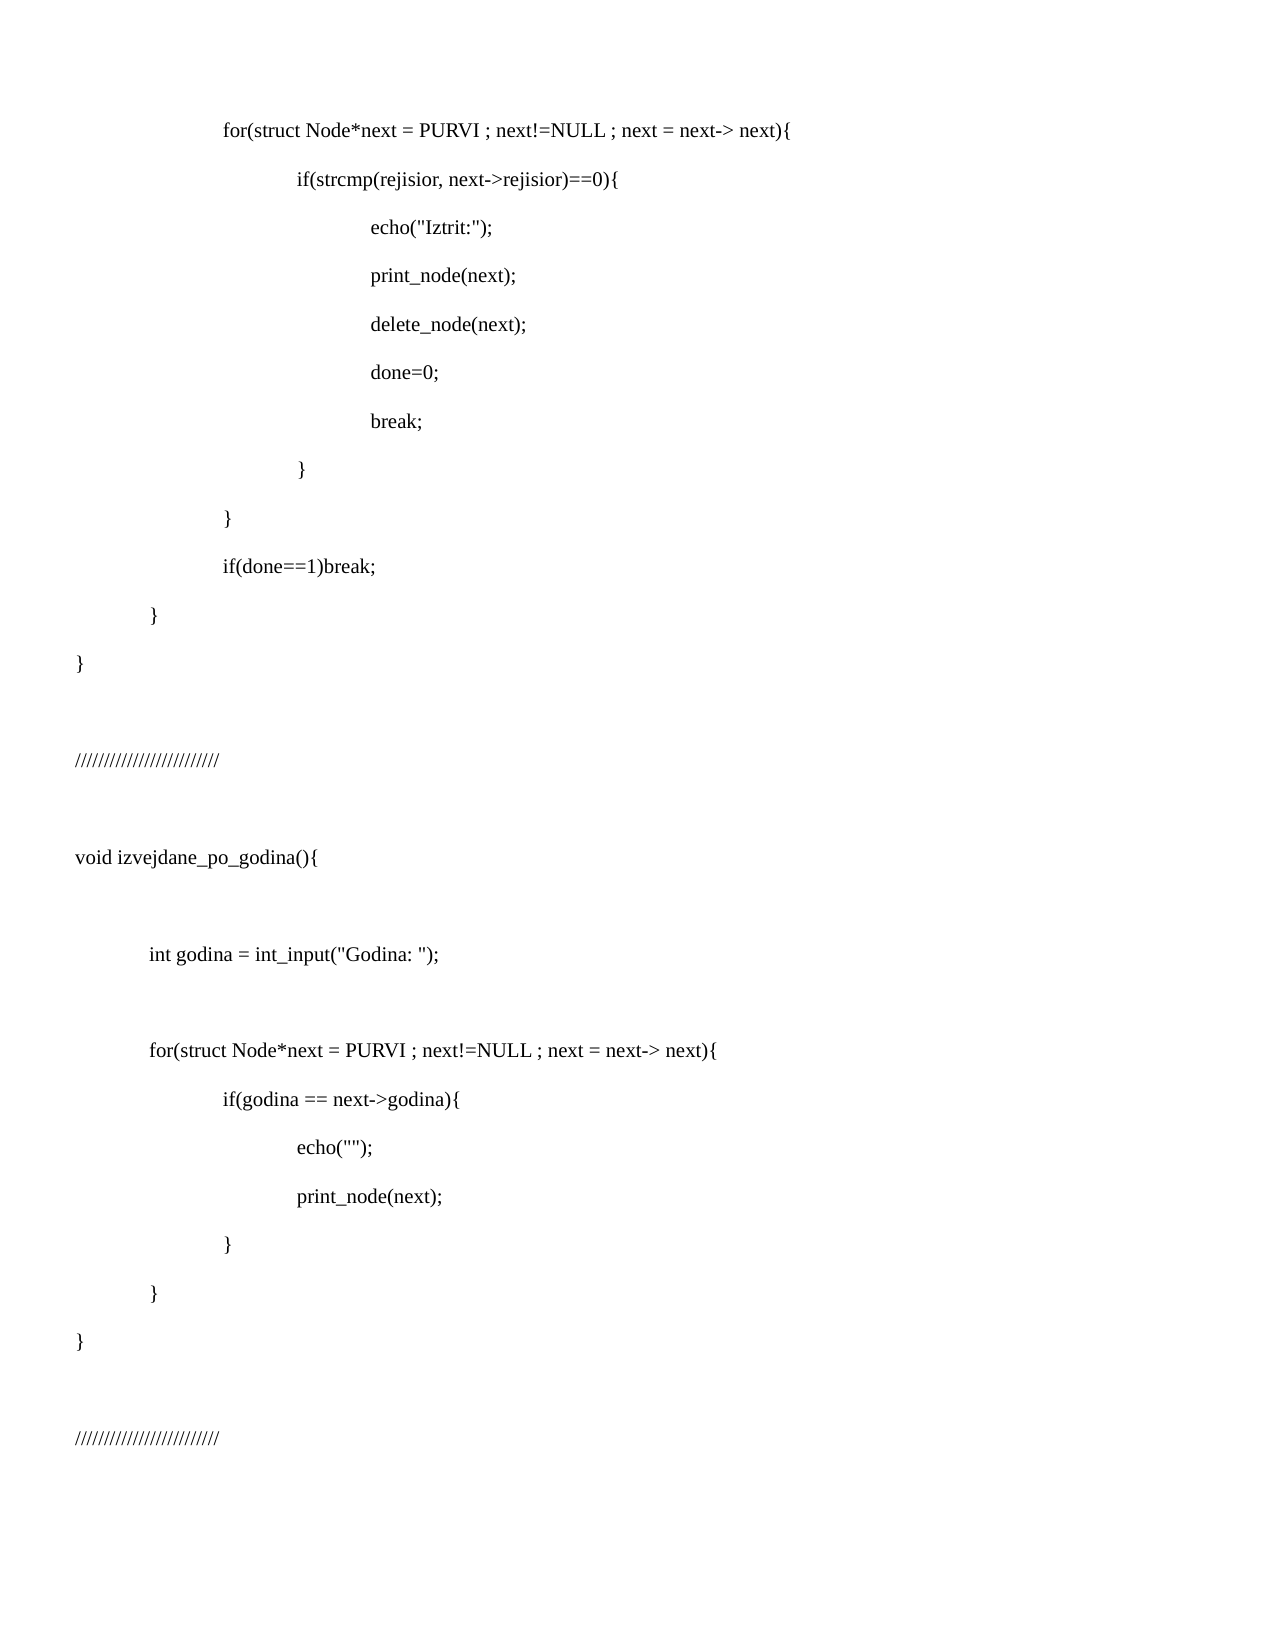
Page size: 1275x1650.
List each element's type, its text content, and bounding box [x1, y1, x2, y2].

text if(done==1)break; [75, 554, 1209, 578]
text void izvejdane_po_godina(){ [75, 845, 1209, 869]
text } [75, 1232, 1209, 1256]
text } [75, 506, 1209, 530]
text for(struct Node*next = PURVI ; next!=NULL ; next = next-> next){ [75, 118, 1209, 142]
text ///////////////////////// [75, 1426, 1209, 1450]
text delete_node(next); [75, 312, 1209, 336]
text echo("Iztrit:"); [75, 215, 1209, 239]
text } [75, 651, 1209, 675]
text if(godina == next->godina){ [75, 1087, 1209, 1111]
text echo(""); [75, 1135, 1209, 1159]
text print_node(next); [75, 1184, 1209, 1208]
text ///////////////////////// [75, 748, 1209, 772]
text } [75, 1329, 1209, 1353]
text done=0; [75, 360, 1209, 384]
text } [75, 602, 1209, 627]
text } [75, 1281, 1209, 1305]
text int godina = int_input("Godina: "); [75, 942, 1209, 966]
text if(strcmp(rejisior, next->rejisior)==0){ [75, 167, 1209, 191]
text print_node(next); [75, 263, 1209, 287]
text break; [75, 409, 1209, 433]
text } [75, 457, 1209, 481]
text for(struct Node*next = PURVI ; next!=NULL ; next = next-> next){ [75, 1038, 1209, 1062]
